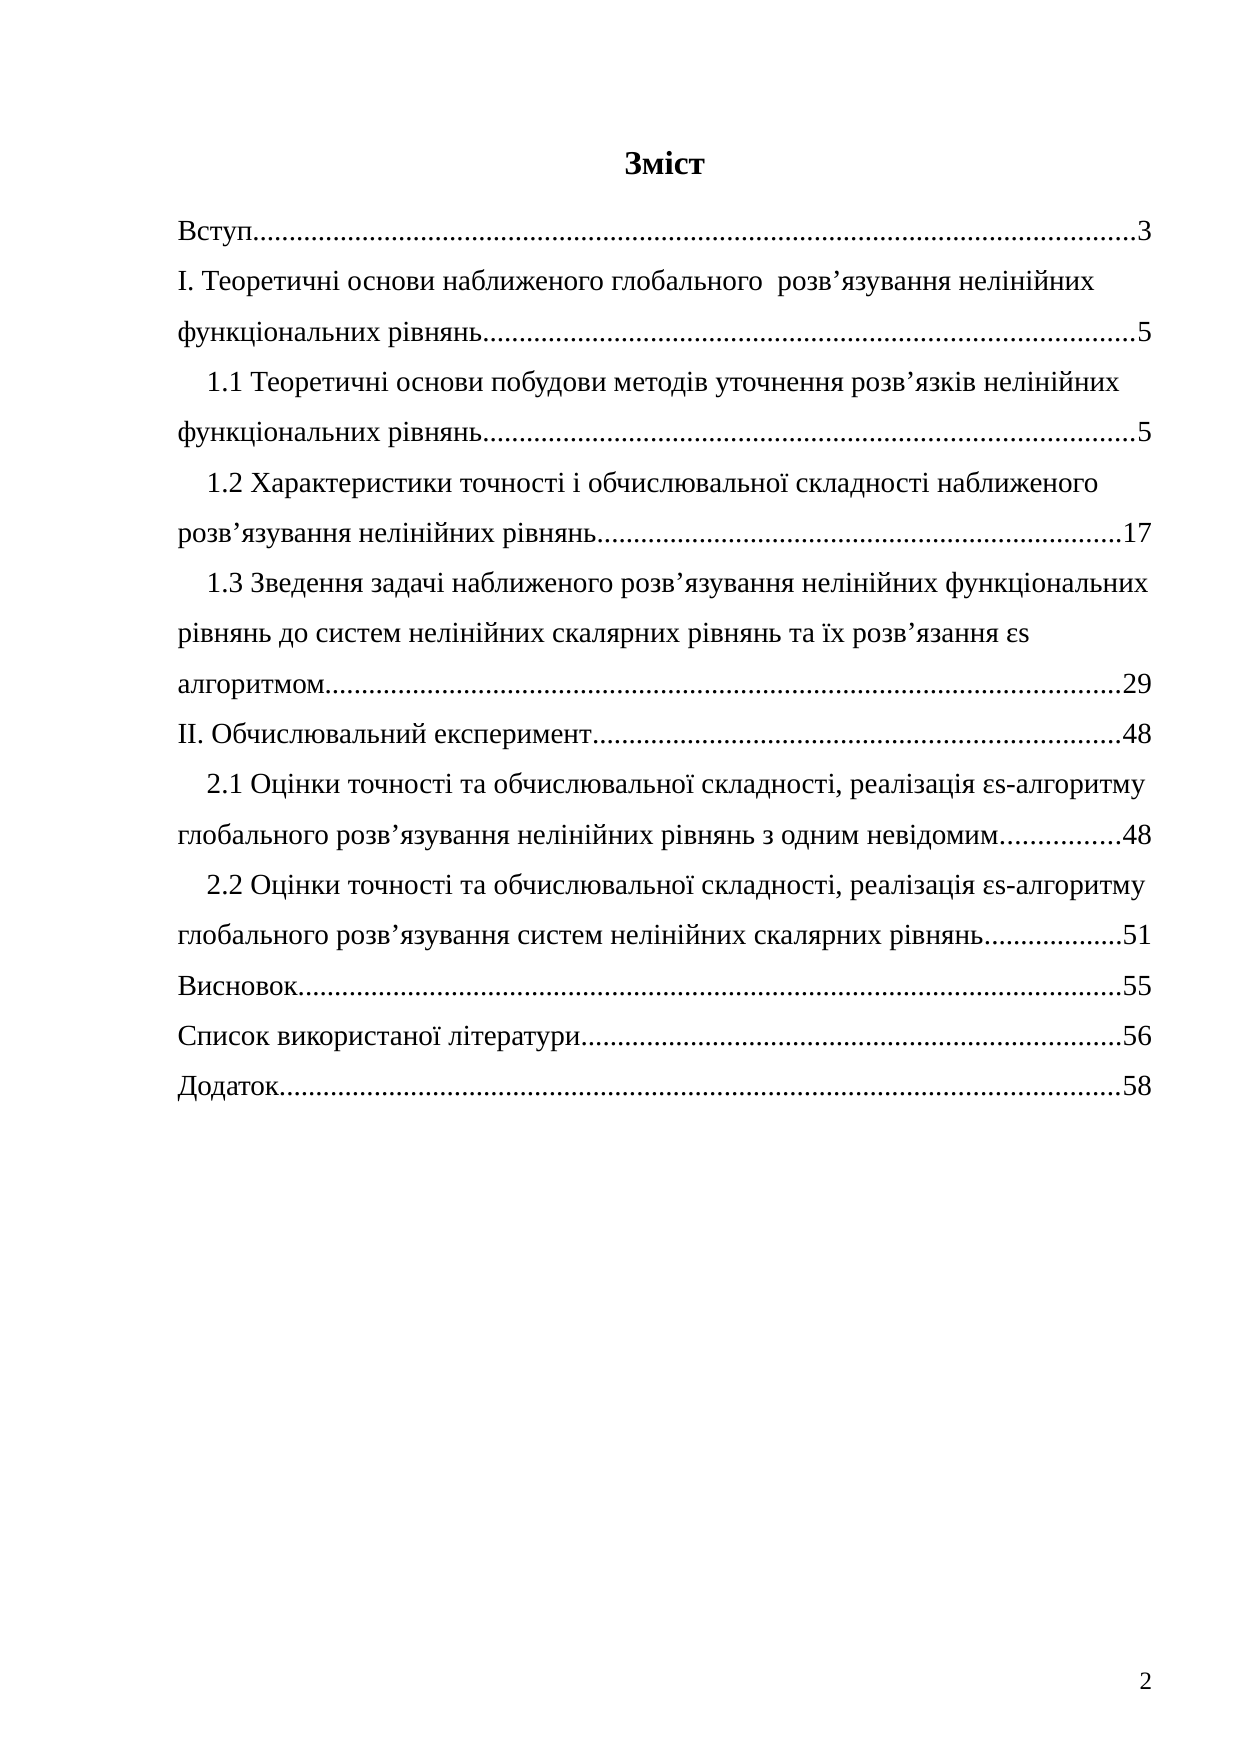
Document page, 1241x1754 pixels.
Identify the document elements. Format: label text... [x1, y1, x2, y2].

text Вступ 3 [177, 213, 1152, 247]
text 1.1 Теоретичні основи побудови методів уточнення розв’язків нелінійних функціональних рівнянь 5 [177, 364, 1152, 448]
text 2.2 Оцінки точності та обчислювальної складності, реалізація εs-алгоритму глобального розв’язування систем нелінійних скалярних рівнянь 51 [177, 867, 1152, 951]
text II. Обчислювальний експеримент 48 [177, 716, 1152, 750]
text 2.1 Оцінки точності та обчислювальної складності, реалізація εs-алгоритму глобального розв’язування нелінійних рівнянь з одним невідомим 48 [177, 767, 1152, 850]
text Висновок 55 [177, 968, 1152, 1001]
text I. Теоретичні основи наближеного глобального розв’язування нелінійних функціональних рівнянь 5 [177, 263, 1152, 347]
text 1.3 Зведення задачі наближеного розв’язування нелінійних функціональних рівнянь до систем нелінійних скалярних рівнянь та їх розв’язання εs алгоритмом 29 [177, 565, 1152, 699]
text Додаток 58 [177, 1068, 1152, 1102]
subtitle Зміст [177, 143, 1152, 181]
text 1.2 Характеристики точності і обчислювальної складності наближеного розв’язування нелінійних рівнянь 17 [177, 465, 1152, 548]
text Список використаної літератури 56 [177, 1018, 1152, 1052]
